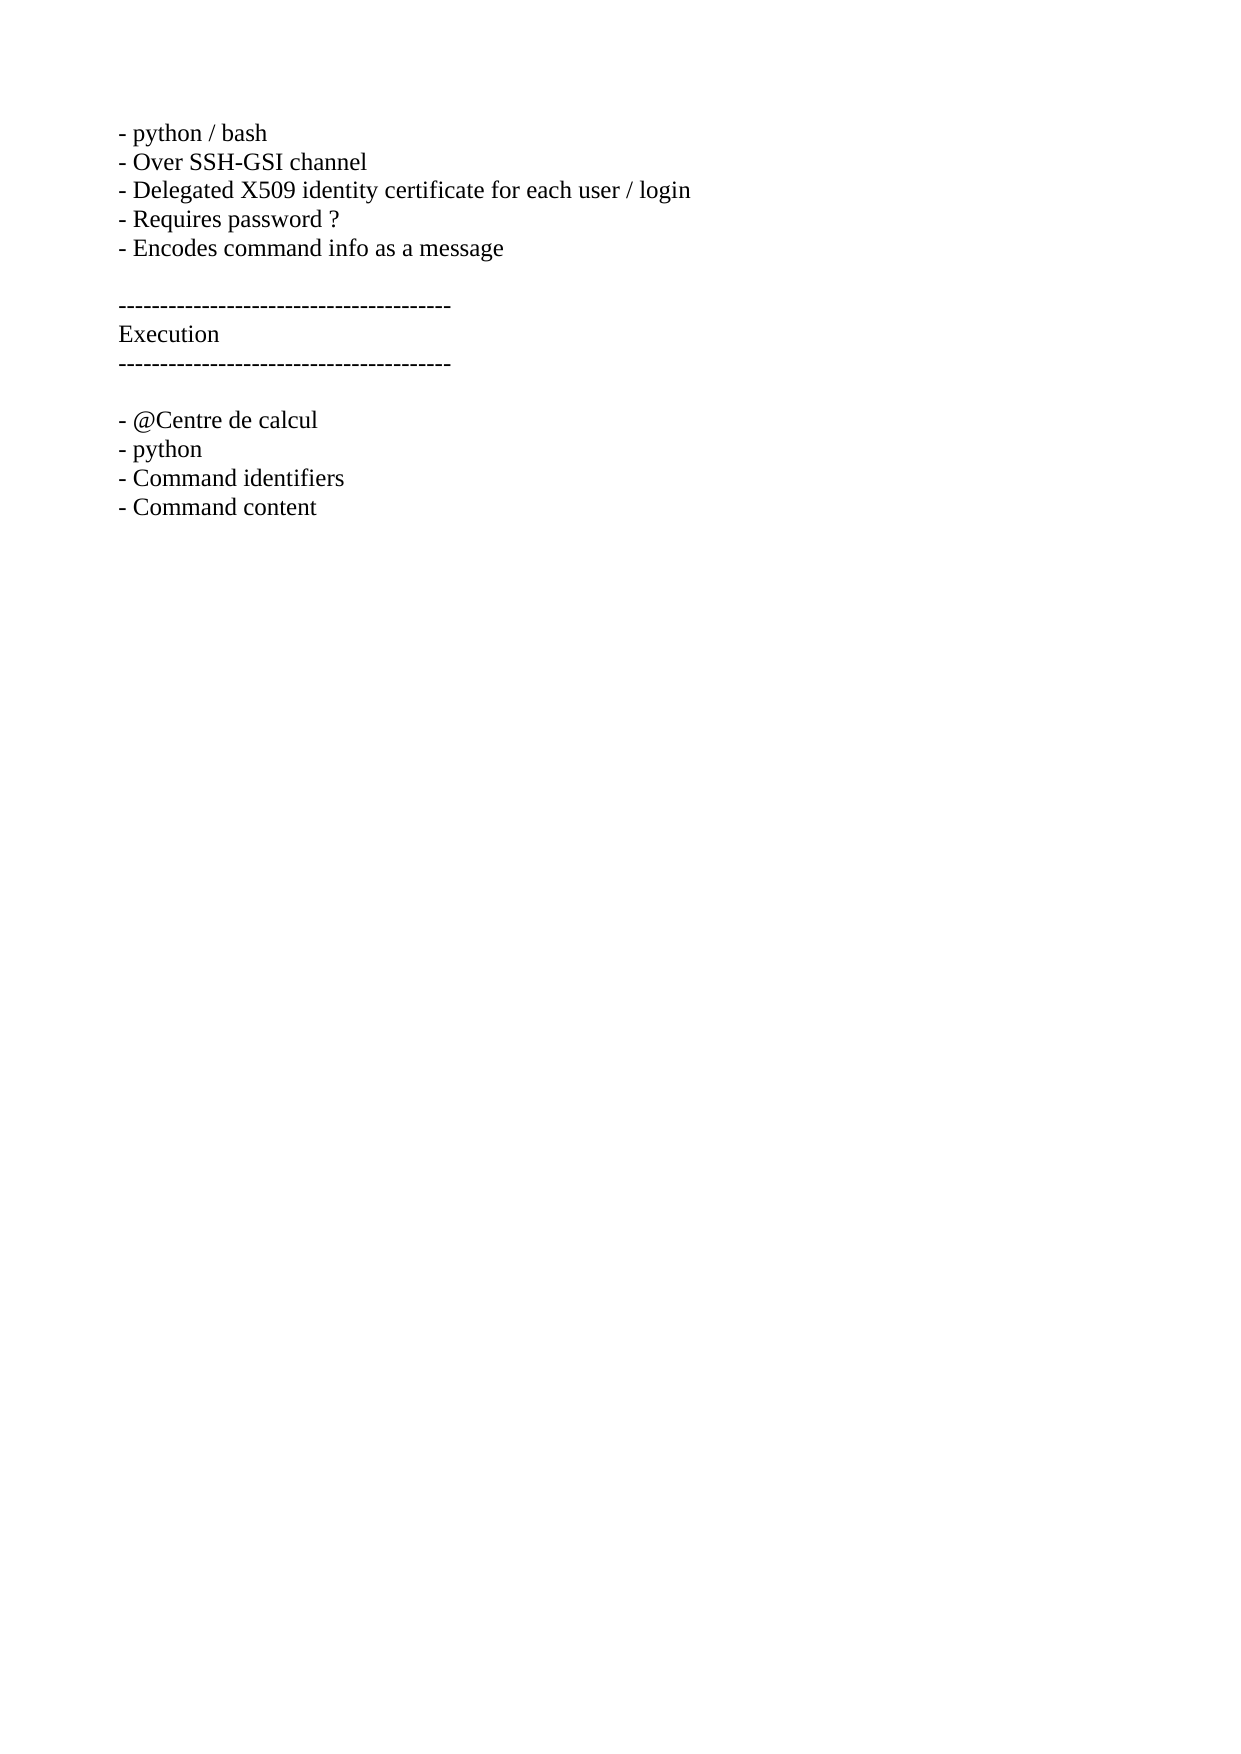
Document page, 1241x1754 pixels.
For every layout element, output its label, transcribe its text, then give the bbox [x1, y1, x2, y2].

text - Command content [118, 492, 1122, 521]
text - Requires password ? [118, 204, 1122, 233]
text ---------------------------------------- [118, 348, 1122, 377]
text Execution [118, 319, 1122, 348]
text - Over SSH-GSI channel [118, 147, 1122, 176]
text - @Centre de calcul [118, 406, 1122, 434]
text - Command identifiers [118, 463, 1122, 492]
text - python [118, 434, 1122, 463]
text - Delegated X509 identity certificate for each user / login [118, 176, 1122, 204]
text - Encodes command info as a message [118, 233, 1122, 262]
text ---------------------------------------- [118, 291, 1122, 319]
text - python / bash [118, 118, 1122, 147]
